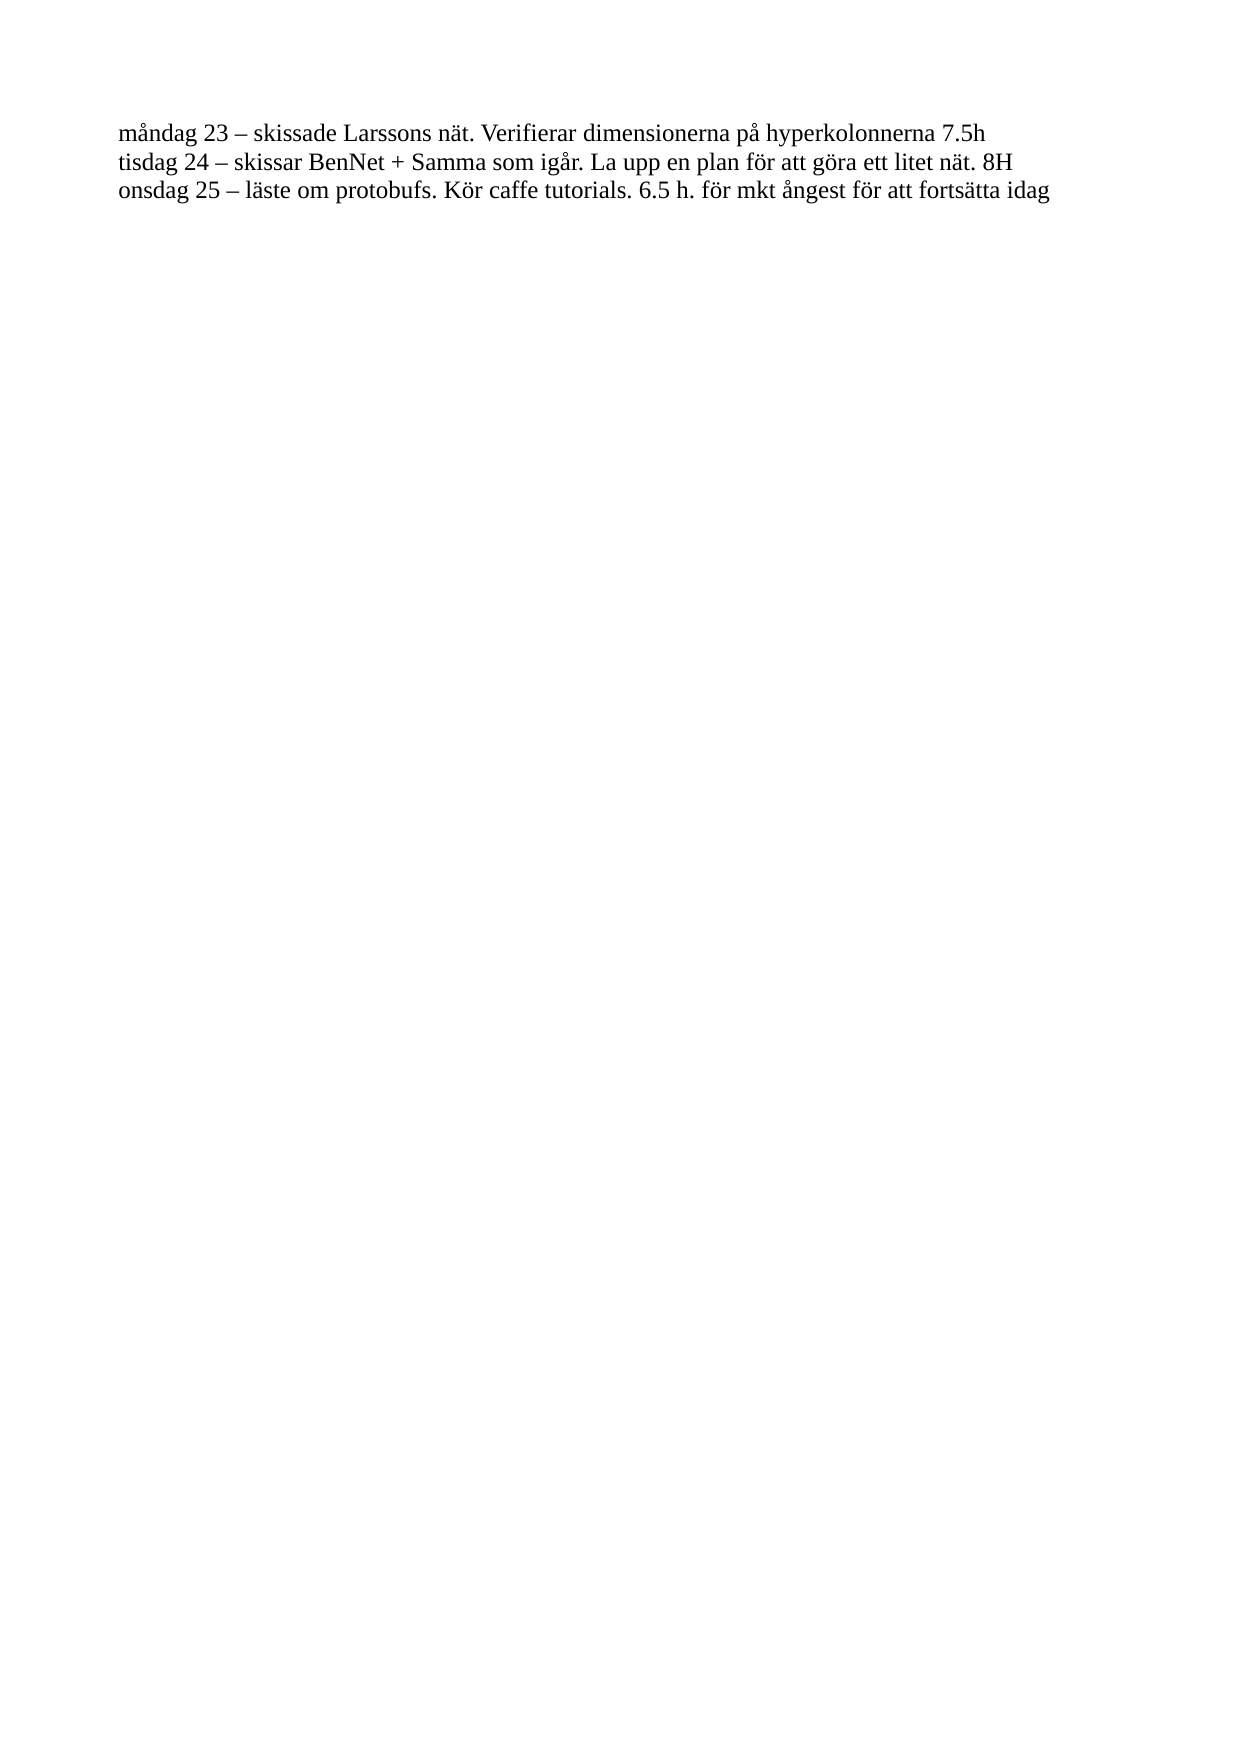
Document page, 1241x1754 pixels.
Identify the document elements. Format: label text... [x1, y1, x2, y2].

text onsdag 25 – läste om protobufs. Kör caffe tutorials. 6.5 h. för mkt ångest för att fortsätta idag [118, 176, 1122, 204]
text tisdag 24 – skissar BenNet + Samma som igår. La upp en plan för att göra ett litet nät. 8H [118, 147, 1122, 176]
text måndag 23 – skissade Larssons nät. Verifierar dimensionerna på hyperkolonnerna 7.5h [118, 118, 1122, 147]
